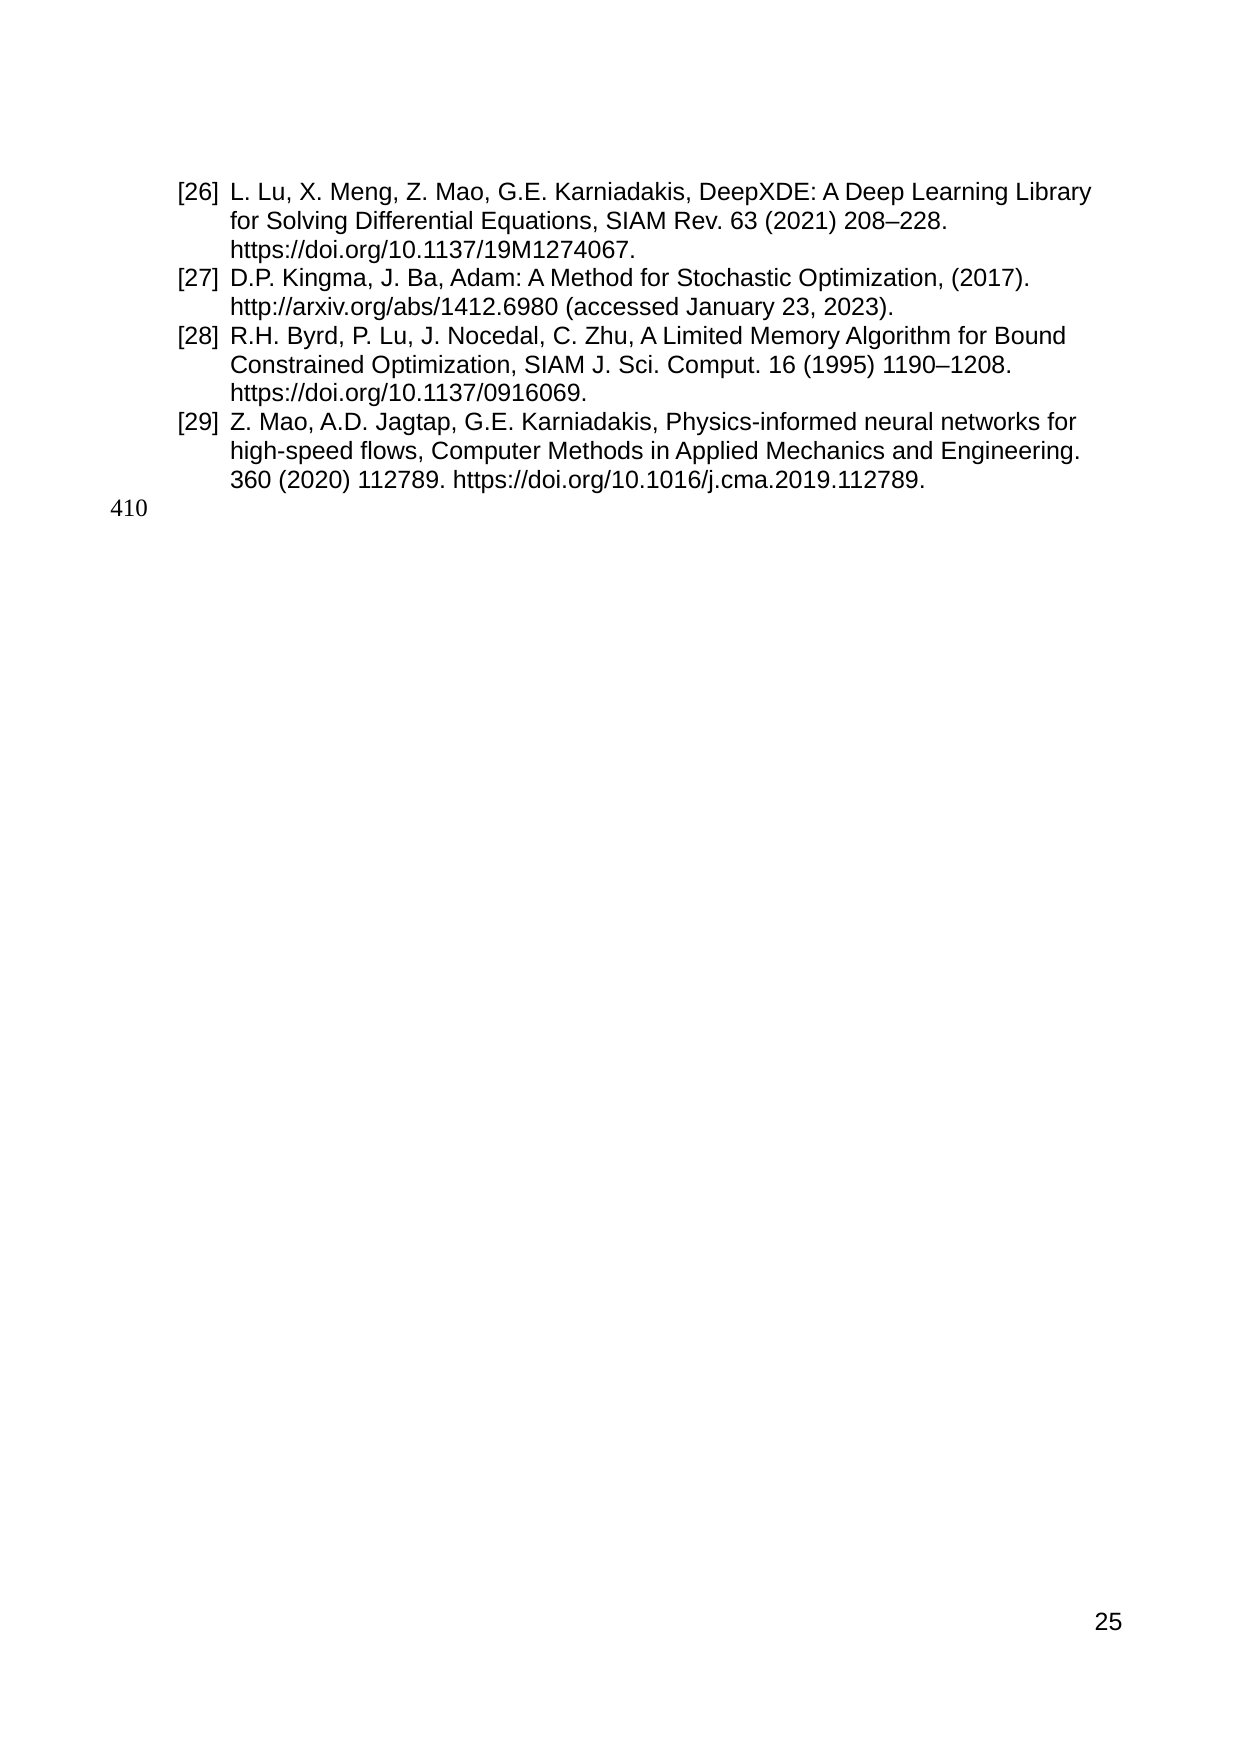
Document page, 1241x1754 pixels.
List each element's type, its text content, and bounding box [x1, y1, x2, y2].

text [26] L. Lu, X. Meng, Z. Mao, G.E. Karniadakis, DeepXDE: A Deep Learning Library for Solving Differential Equations, SIAM Rev. 63 (2021) 208–228. https://doi.org/10.1137/19M1274067. [177, 177, 1122, 263]
text [28] R.H. Byrd, P. Lu, J. Nocedal, C. Zhu, A Limited Memory Algorithm for Bound Constrained Optimization, SIAM J. Sci. Comput. 16 (1995) 1190–1208. https://doi.org/10.1137/0916069. [177, 321, 1122, 407]
text [27] D.P. Kingma, J. Ba, Adam: A Method for Stochastic Optimization, (2017). http://arxiv.org/abs/1412.6980 (accessed January 23, 2023). [177, 263, 1122, 321]
text [29] Z. Mao, A.D. Jagtap, G.E. Karniadakis, Physics-informed neural networks for high-speed flows, Computer Methods in Applied Mechanics and Engineering. 360 (2020) 112789. https://doi.org/10.1016/j.cma.2019.112789. [177, 407, 1122, 493]
